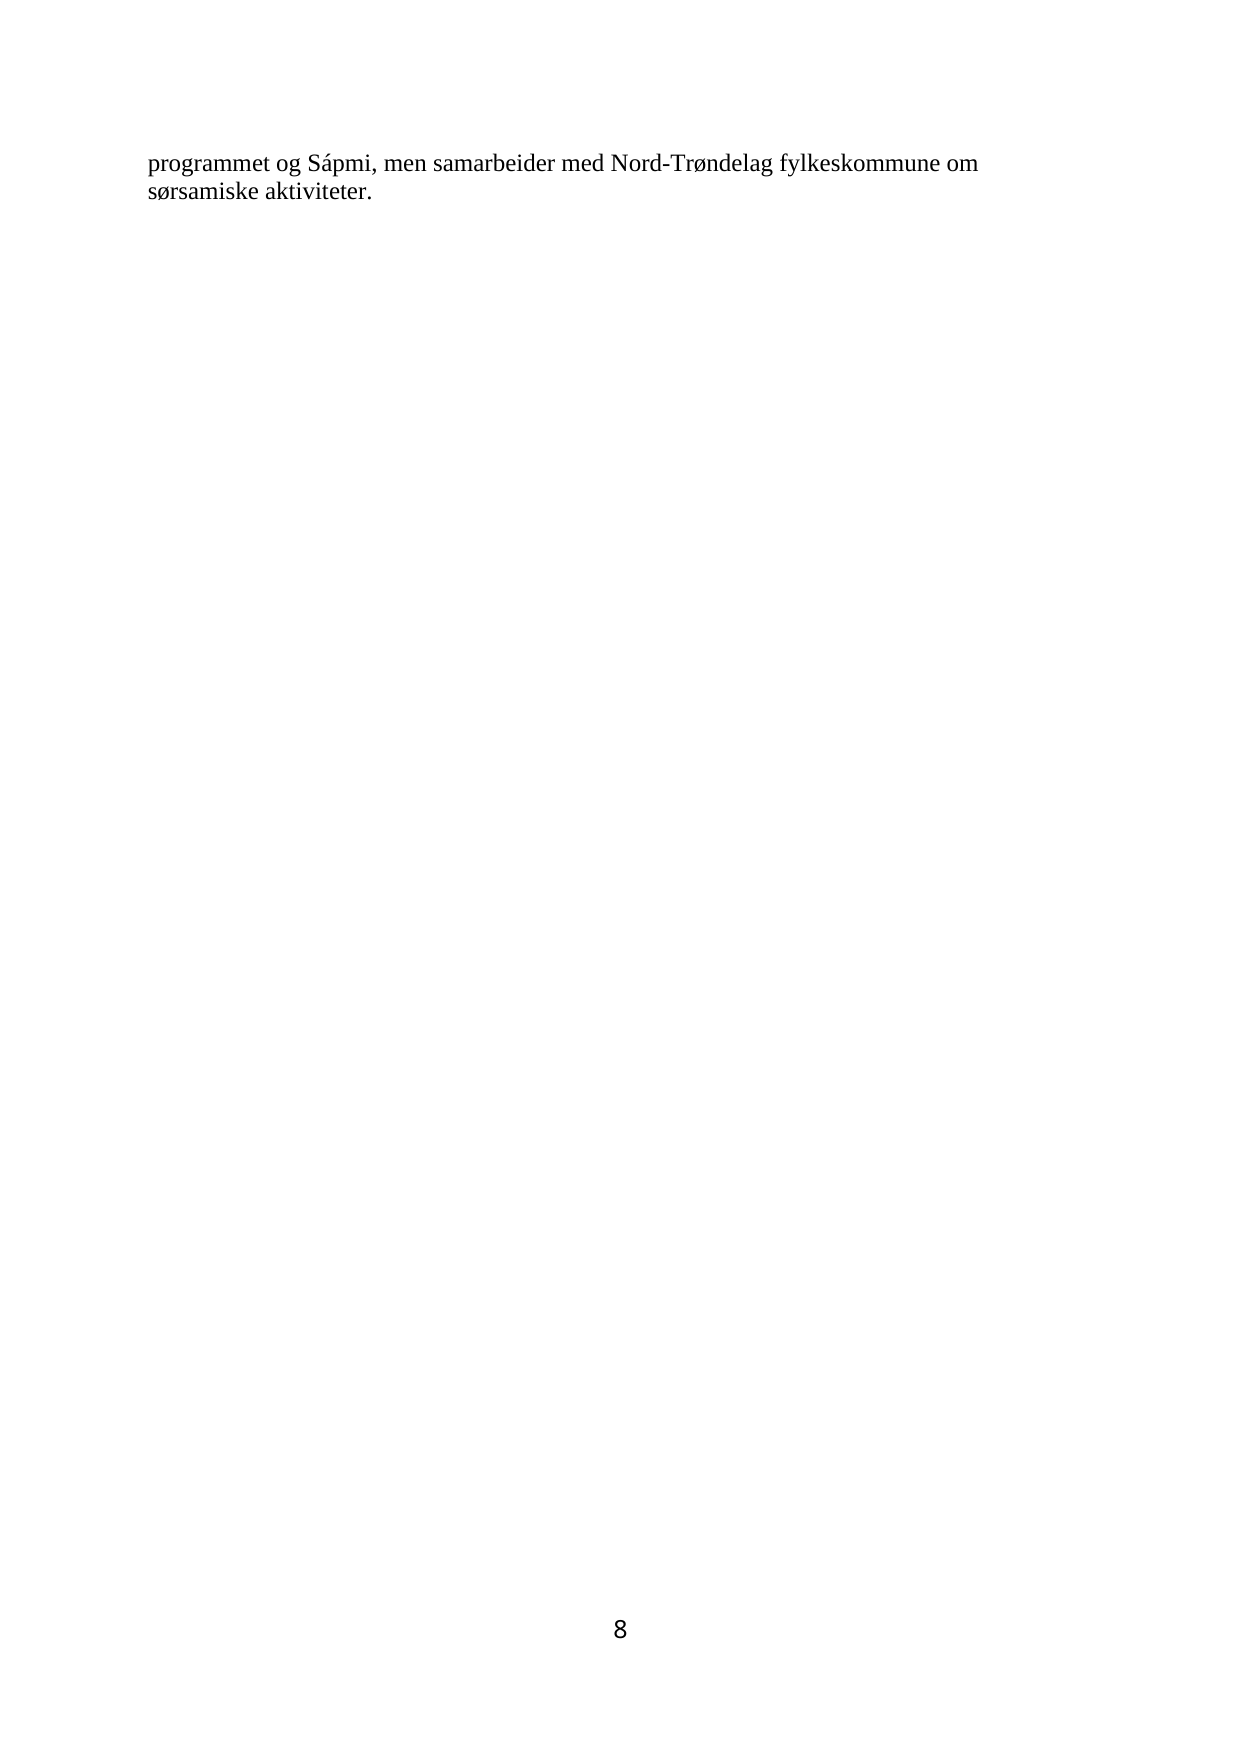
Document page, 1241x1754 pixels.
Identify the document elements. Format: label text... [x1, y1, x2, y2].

text programmet og Sápmi, men samarbeider med Nord-Trøndelag fylkeskommune om sørsamiske aktiviteter. [148, 148, 1093, 205]
